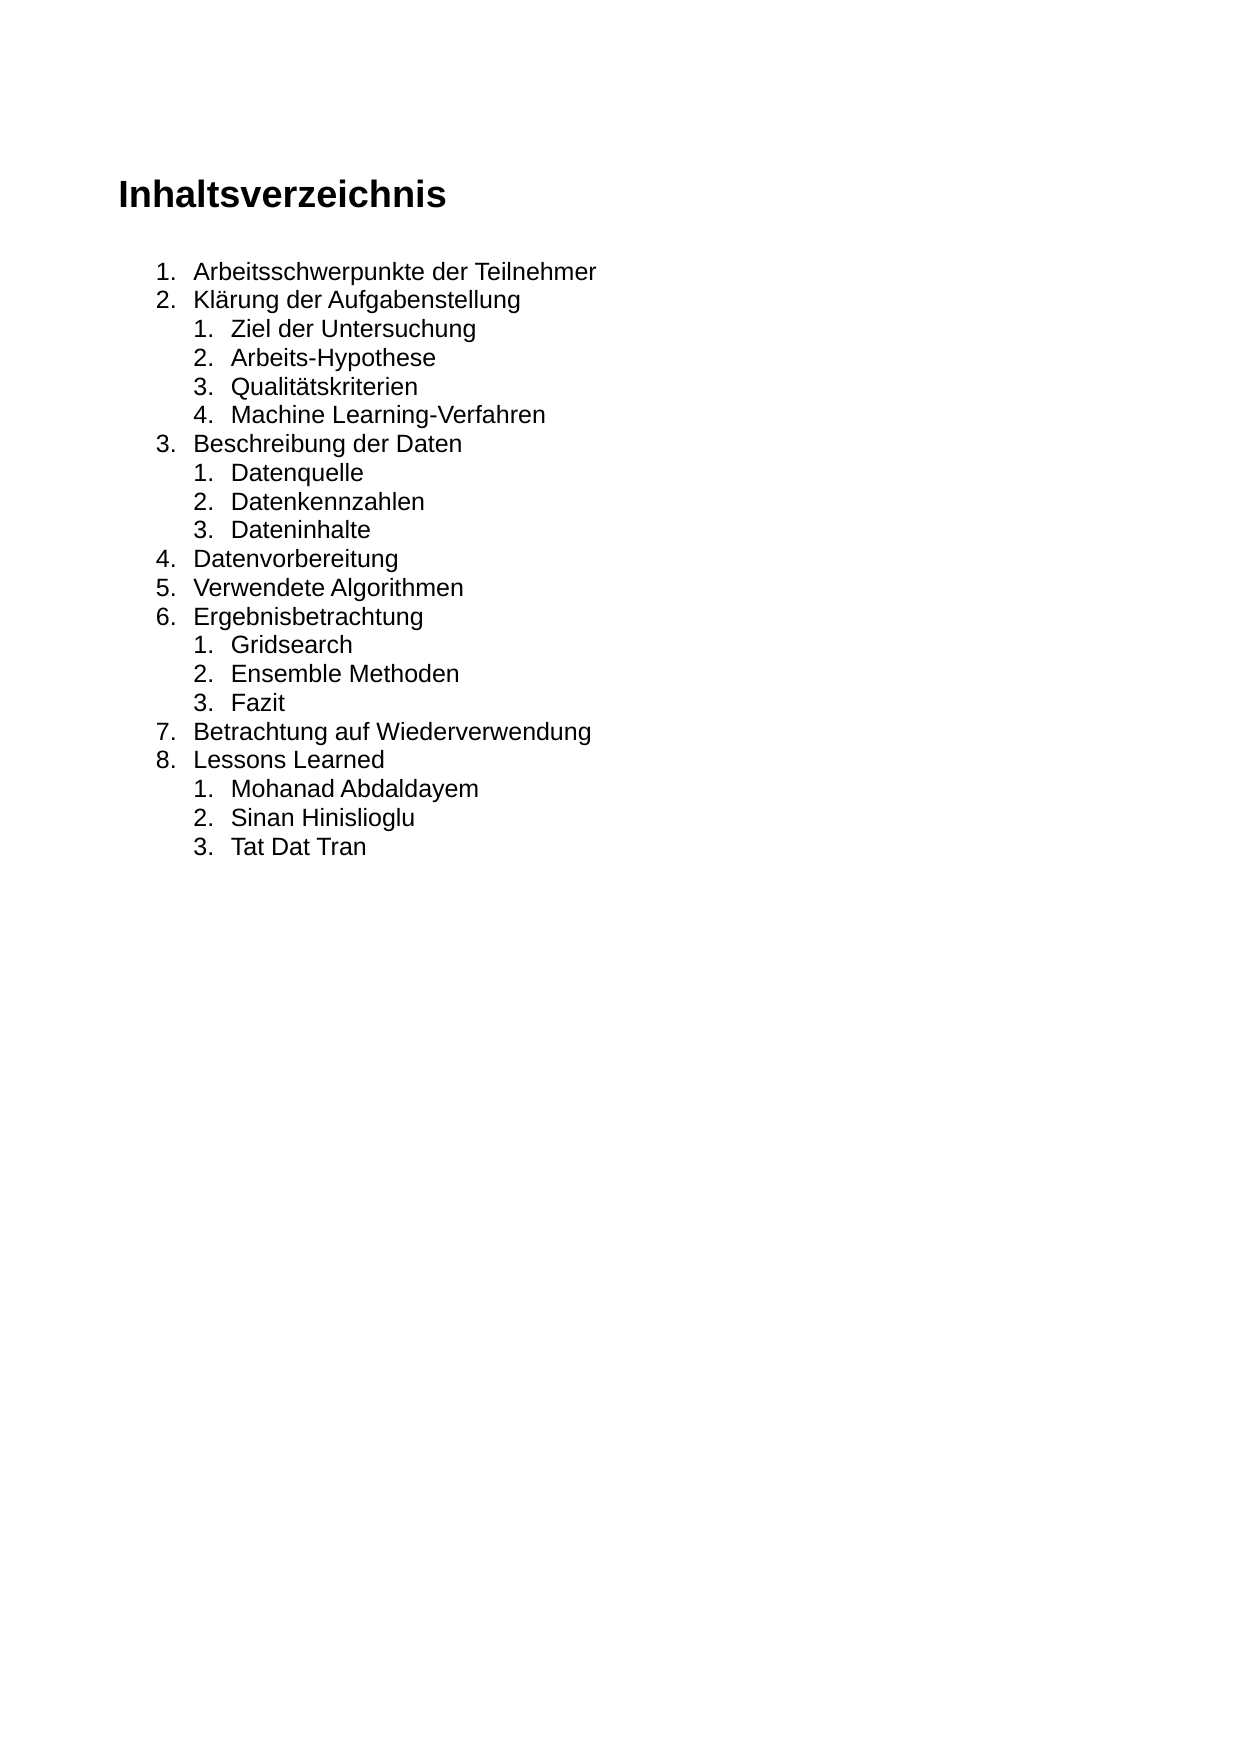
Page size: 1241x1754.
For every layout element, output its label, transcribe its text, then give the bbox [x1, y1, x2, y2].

list Machine Learning-Verfahren [193, 401, 1122, 429]
list Klärung der Aufgabenstellung [156, 286, 1122, 314]
list Betrachtung auf Wiederverwendung [156, 717, 1122, 746]
list Lessons Learned [156, 746, 1122, 774]
list Fazit [193, 688, 1122, 717]
list Verwendete Algorithmen [156, 573, 1122, 602]
list Ziel der Untersuchung [193, 314, 1122, 343]
list Datenkennzahlen [193, 487, 1122, 516]
list Sinan Hinislioglu [193, 803, 1122, 832]
list Beschreibung der Daten [156, 429, 1122, 458]
list Datenquelle [193, 458, 1122, 487]
list Datenvorbereitung [156, 544, 1122, 573]
list Tat Dat Tran [193, 832, 1122, 861]
list Qualitätskriterien [193, 372, 1122, 401]
list Dateninhalte [193, 516, 1122, 544]
list Ensemble Methoden [193, 659, 1122, 688]
subtitle Inhaltsverzeichnis [118, 172, 1122, 216]
list Mohanad Abdaldayem [193, 774, 1122, 803]
list Gridsearch [193, 631, 1122, 659]
list Ergebnisbetrachtung [156, 602, 1122, 631]
list Arbeitsschwerpunkte der Teilnehmer [156, 257, 1122, 286]
list Arbeits-Hypothese [193, 343, 1122, 372]
